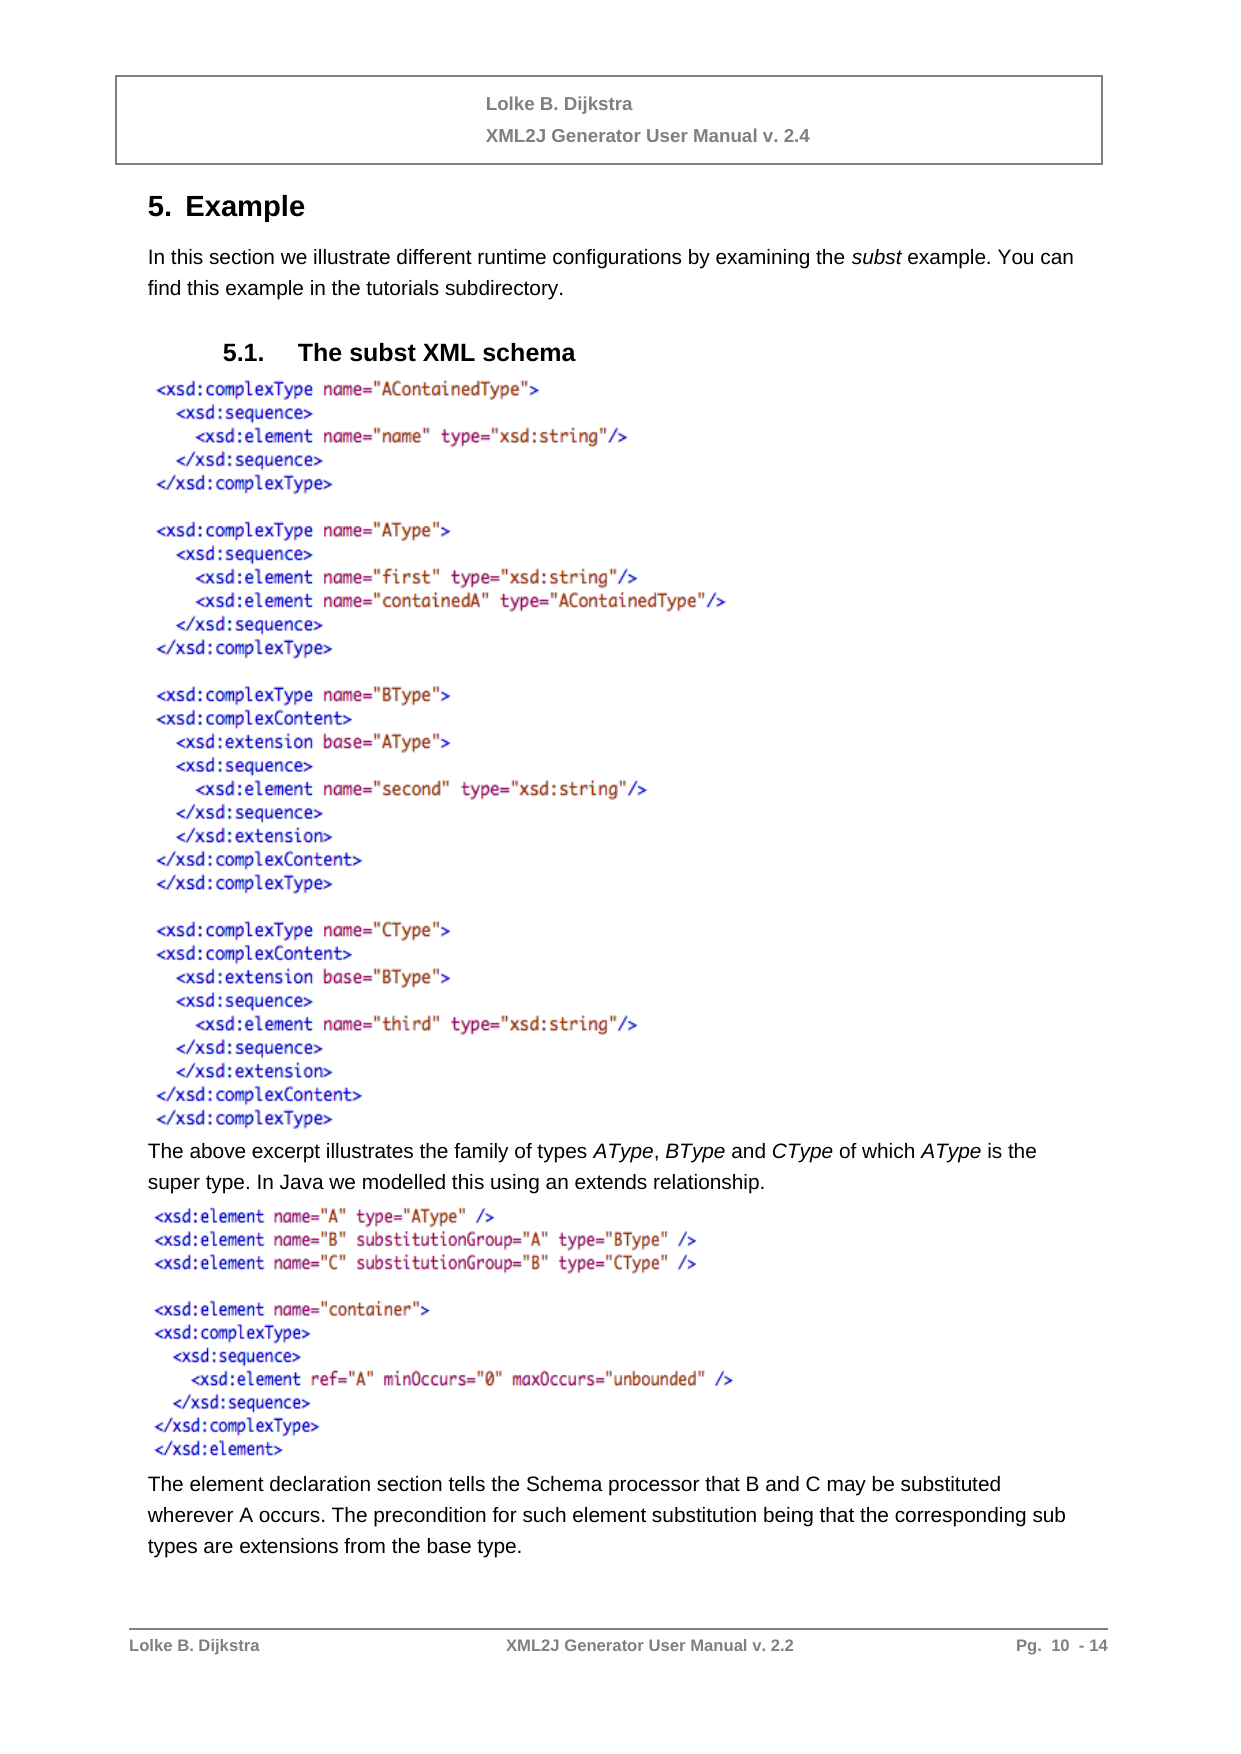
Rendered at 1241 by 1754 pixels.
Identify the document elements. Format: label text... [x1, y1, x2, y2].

picture [147, 375, 738, 1132]
text The element declaration section tells the Schema processor that B and C may be substituted wherever A occurs. The precondition for such element substitution being that the corresponding sub types are extensions from the base type. [148, 1471, 1090, 1558]
text In this section we illustrate different runtime configurations by examining the subst example. You can find this example in the tutorials subdirectory. [148, 244, 1090, 300]
text The above excerpt illustrates the family of types AType, BType and CType of which AType is the super type. In Java we modelled this using an extends relationship. [148, 1139, 1090, 1464]
picture [147, 1201, 747, 1464]
subtitle The subst XML schema [218, 338, 1090, 367]
subtitle Example [148, 188, 1090, 222]
